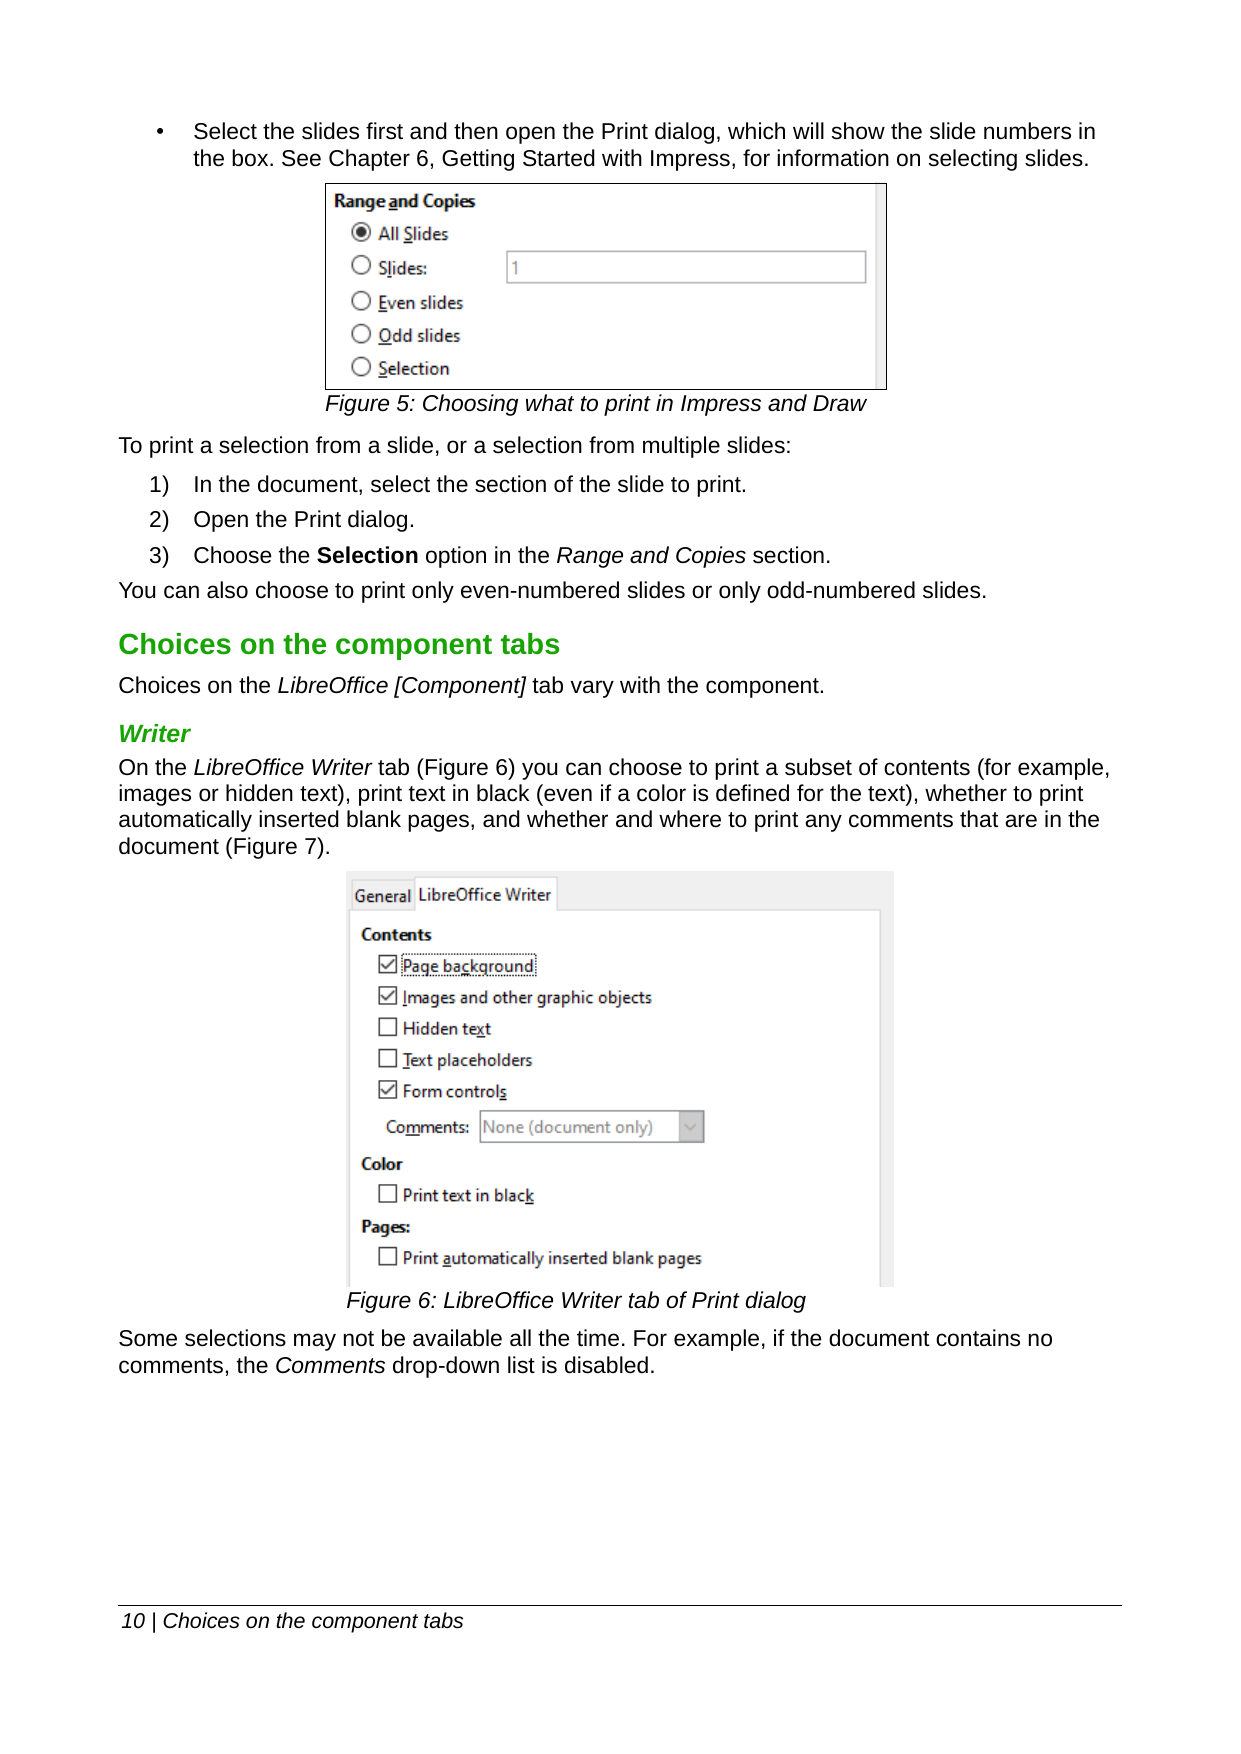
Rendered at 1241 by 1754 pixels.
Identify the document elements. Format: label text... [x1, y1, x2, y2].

list Select the slides first and then open the Print dialog, which will show the slide numbers in the box. See Chapter 6, Getting Started with Impress, for information on selecting slides. [156, 118, 1122, 171]
list Open the Print dialog. [169, 506, 1122, 533]
list Choose the Selection option in the Range and Copies section. [169, 542, 1122, 568]
text Some selections may not be available all the time. For example, if the document contains no comments, the Comments drop-down list is disabled. [118, 1325, 1122, 1378]
text You can also choose to print only even-numbered slides or only odd-numbered slides. [118, 577, 1122, 603]
text On the LibreOffice Writer tab (Figure 6) you can choose to print a subset of contents (for example, images or hidden text), print text in black (even if a color is defined for the text), whether to print automatically inserted blank pages, and whether and where to print any comments that are in the document (Figure 7). [118, 754, 1122, 859]
list To print a selection from a slide, or a selection from multiple slides: [118, 432, 1122, 459]
subtitle Choices on the component tabs [118, 627, 1122, 660]
picture [326, 184, 886, 389]
text Figure 5: Choosing what to print in Impress and Draw [325, 183, 915, 416]
list In the document, select the section of the slide to print. [169, 471, 1122, 497]
text Figure 6: LibreOffice Writer tab of Print dialog [346, 1287, 894, 1313]
picture [346, 871, 894, 1287]
text Choices on the LibreOffice [Component] tab vary with the component. [118, 672, 1122, 698]
subtitle Writer [118, 719, 1122, 748]
